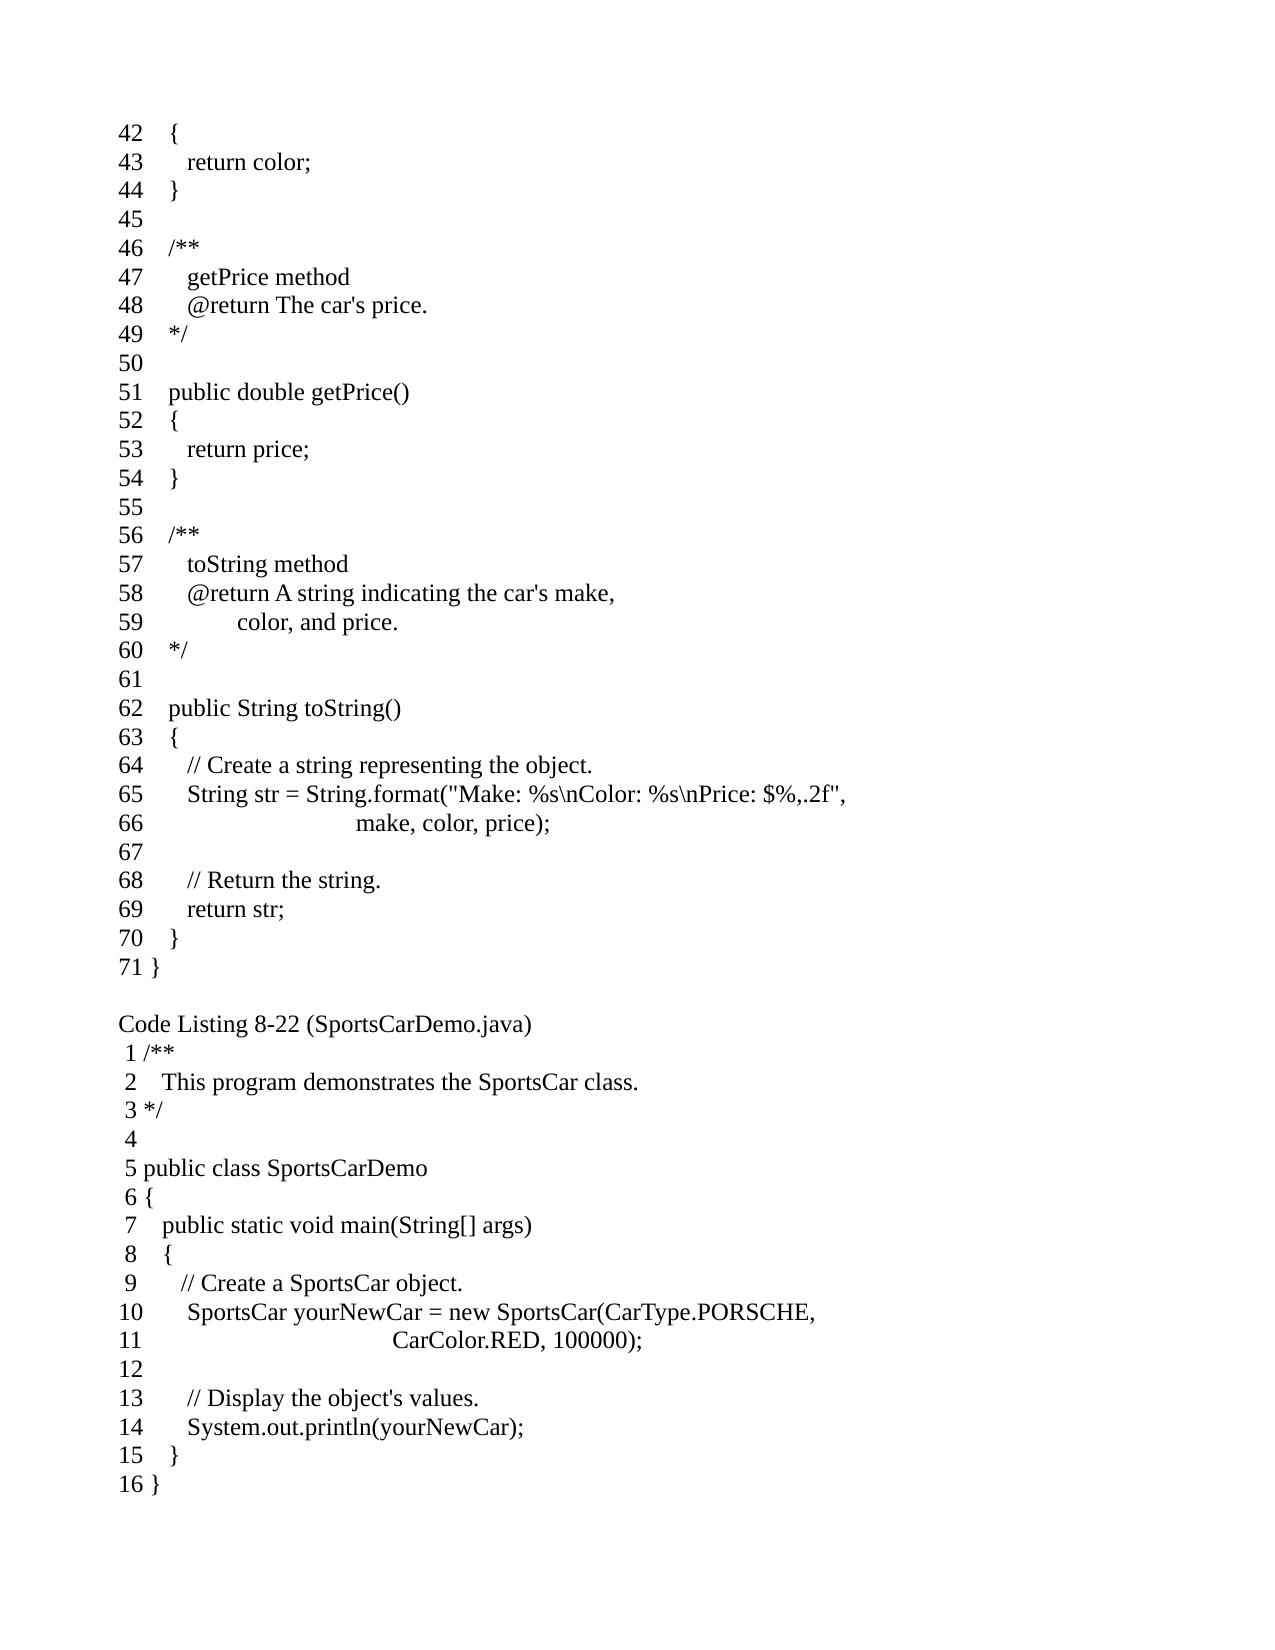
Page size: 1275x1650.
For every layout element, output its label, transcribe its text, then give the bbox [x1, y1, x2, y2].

text 4 [118, 1124, 1157, 1153]
text Code Listing 8-22 (SportsCarDemo.java) [118, 1009, 1157, 1038]
text 8 { [118, 1239, 1157, 1268]
text 52 { [118, 406, 1157, 434]
text 54 } [118, 463, 1157, 492]
text 42 { [118, 118, 1157, 147]
text 56 /** [118, 521, 1157, 549]
text 64 // Create a string representing the object. [118, 751, 1157, 779]
text 66 make, color, price); [118, 808, 1157, 837]
text 50 [118, 348, 1157, 377]
text 45 [118, 204, 1157, 233]
text 9 // Create a SportsCar object. [118, 1268, 1157, 1297]
text 70 } [118, 923, 1157, 952]
text 62 public String toString() [118, 693, 1157, 722]
text 65 String str = String.format("Make: %s\nColor: %s\nPrice: $%,.2f", [118, 779, 1157, 808]
text 51 public double getPrice() [118, 377, 1157, 406]
text 3 */ [118, 1096, 1157, 1124]
text 58 @return A string indicating the car's make, [118, 578, 1157, 607]
text 14 System.out.println(yourNewCar); [118, 1412, 1157, 1441]
text 55 [118, 492, 1157, 521]
text 11 CarColor.RED, 100000); [118, 1326, 1157, 1354]
text 49 */ [118, 319, 1157, 348]
text 10 SportsCar yourNewCar = new SportsCar(CarType.PORSCHE, [118, 1297, 1157, 1326]
text 57 toString method [118, 549, 1157, 578]
text 46 /** [118, 233, 1157, 262]
text 69 return str; [118, 894, 1157, 923]
text 48 @return The car's price. [118, 291, 1157, 319]
text 16 } [118, 1469, 1157, 1498]
text 44 } [118, 176, 1157, 204]
text 67 [118, 837, 1157, 866]
text 53 return price; [118, 434, 1157, 463]
text 1 /** [118, 1038, 1157, 1067]
text 71 } [118, 952, 1157, 981]
text 61 [118, 664, 1157, 693]
text 63 { [118, 722, 1157, 751]
text 43 return color; [118, 147, 1157, 176]
text 68 // Return the string. [118, 866, 1157, 894]
text 5 public class SportsCarDemo [118, 1153, 1157, 1182]
text 47 getPrice method [118, 262, 1157, 291]
text 60 */ [118, 636, 1157, 664]
text 59 color, and price. [118, 607, 1157, 636]
text 7 public static void main(String[] args) [118, 1211, 1157, 1239]
text 15 } [118, 1441, 1157, 1469]
text 2 This program demonstrates the SportsCar class. [118, 1067, 1157, 1096]
text 12 [118, 1354, 1157, 1383]
text 13 // Display the object's values. [118, 1383, 1157, 1412]
text 6 { [118, 1182, 1157, 1211]
